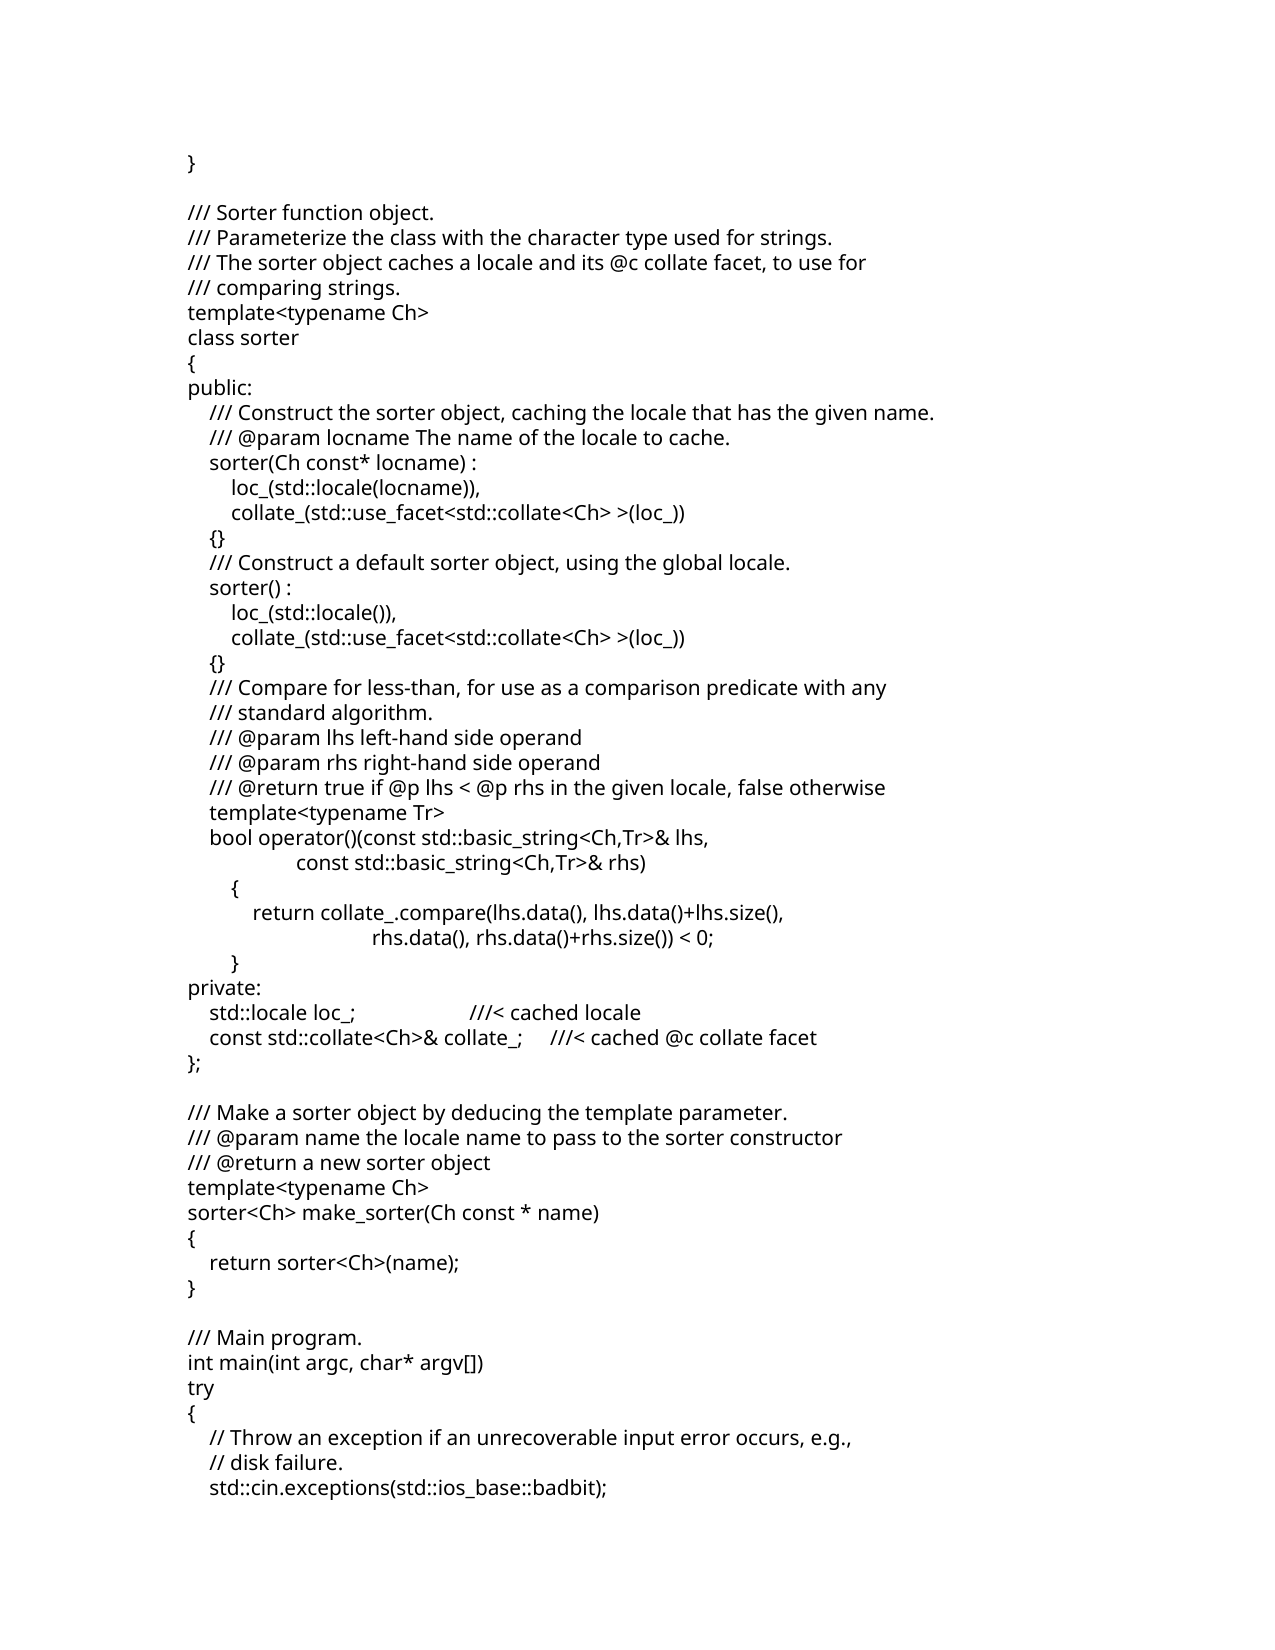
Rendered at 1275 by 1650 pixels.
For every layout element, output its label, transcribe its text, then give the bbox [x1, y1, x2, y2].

text /// standard algorithm. [187, 700, 1072, 725]
text sorter(Ch const* locname) : [187, 450, 1072, 475]
text /// Sorter function object. [187, 200, 1072, 225]
text return sorter<Ch>(name); [187, 1250, 1072, 1275]
text /// @return a new sorter object [187, 1150, 1072, 1175]
text sorter() : [187, 575, 1072, 600]
text template<typename Tr> [187, 800, 1072, 825]
text public: [187, 375, 1072, 400]
text rhs.data(), rhs.data()+rhs.size()) < 0; [187, 925, 1072, 950]
text } [187, 150, 1072, 175]
text /// Parameterize the class with the character type used for strings. [187, 225, 1072, 250]
text /// comparing strings. [187, 275, 1072, 300]
text /// @param rhs right-hand side operand [187, 750, 1072, 775]
text /// Main program. [187, 1325, 1072, 1350]
text /// Construct a default sorter object, using the global locale. [187, 550, 1072, 575]
text /// Compare for less-than, for use as a comparison predicate with any [187, 675, 1072, 700]
text const std::basic_string<Ch,Tr>& rhs) [187, 850, 1072, 875]
text { [187, 1225, 1072, 1250]
text /// @param lhs left-hand side operand [187, 725, 1072, 750]
text private: [187, 975, 1072, 1000]
text // disk failure. [187, 1450, 1072, 1475]
text /// @param locname The name of the locale to cache. [187, 425, 1072, 450]
text try [187, 1375, 1072, 1400]
text } [187, 950, 1072, 975]
text { [187, 350, 1072, 375]
text loc_(std::locale()), [187, 600, 1072, 625]
text const std::collate<Ch>& collate_; ///< cached @c collate facet [187, 1025, 1072, 1050]
text } [187, 1275, 1072, 1300]
text /// @return true if @p lhs < @p rhs in the given locale, false otherwise [187, 775, 1072, 800]
text collate_(std::use_facet<std::collate<Ch> >(loc_)) [187, 500, 1072, 525]
text /// Construct the sorter object, caching the locale that has the given name. [187, 400, 1072, 425]
text /// Make a sorter object by deducing the template parameter. [187, 1100, 1072, 1125]
text {} [187, 525, 1072, 550]
text /// The sorter object caches a locale and its @c collate facet, to use for [187, 250, 1072, 275]
text std::cin.exceptions(std::ios_base::badbit); [187, 1475, 1072, 1500]
text { [187, 875, 1072, 900]
text template<typename Ch> [187, 1175, 1072, 1200]
text loc_(std::locale(locname)), [187, 475, 1072, 500]
text { [187, 1400, 1072, 1425]
text {} [187, 650, 1072, 675]
text return collate_.compare(lhs.data(), lhs.data()+lhs.size(), [187, 900, 1072, 925]
text collate_(std::use_facet<std::collate<Ch> >(loc_)) [187, 625, 1072, 650]
text int main(int argc, char* argv[]) [187, 1350, 1072, 1375]
text /// @param name the locale name to pass to the sorter constructor [187, 1125, 1072, 1150]
text }; [187, 1050, 1072, 1075]
text // Throw an exception if an unrecoverable input error occurs, e.g., [187, 1425, 1072, 1450]
text class sorter [187, 325, 1072, 350]
text template<typename Ch> [187, 300, 1072, 325]
text sorter<Ch> make_sorter(Ch const * name) [187, 1200, 1072, 1225]
text std::locale loc_; ///< cached locale [187, 1000, 1072, 1025]
text bool operator()(const std::basic_string<Ch,Tr>& lhs, [187, 825, 1072, 850]
